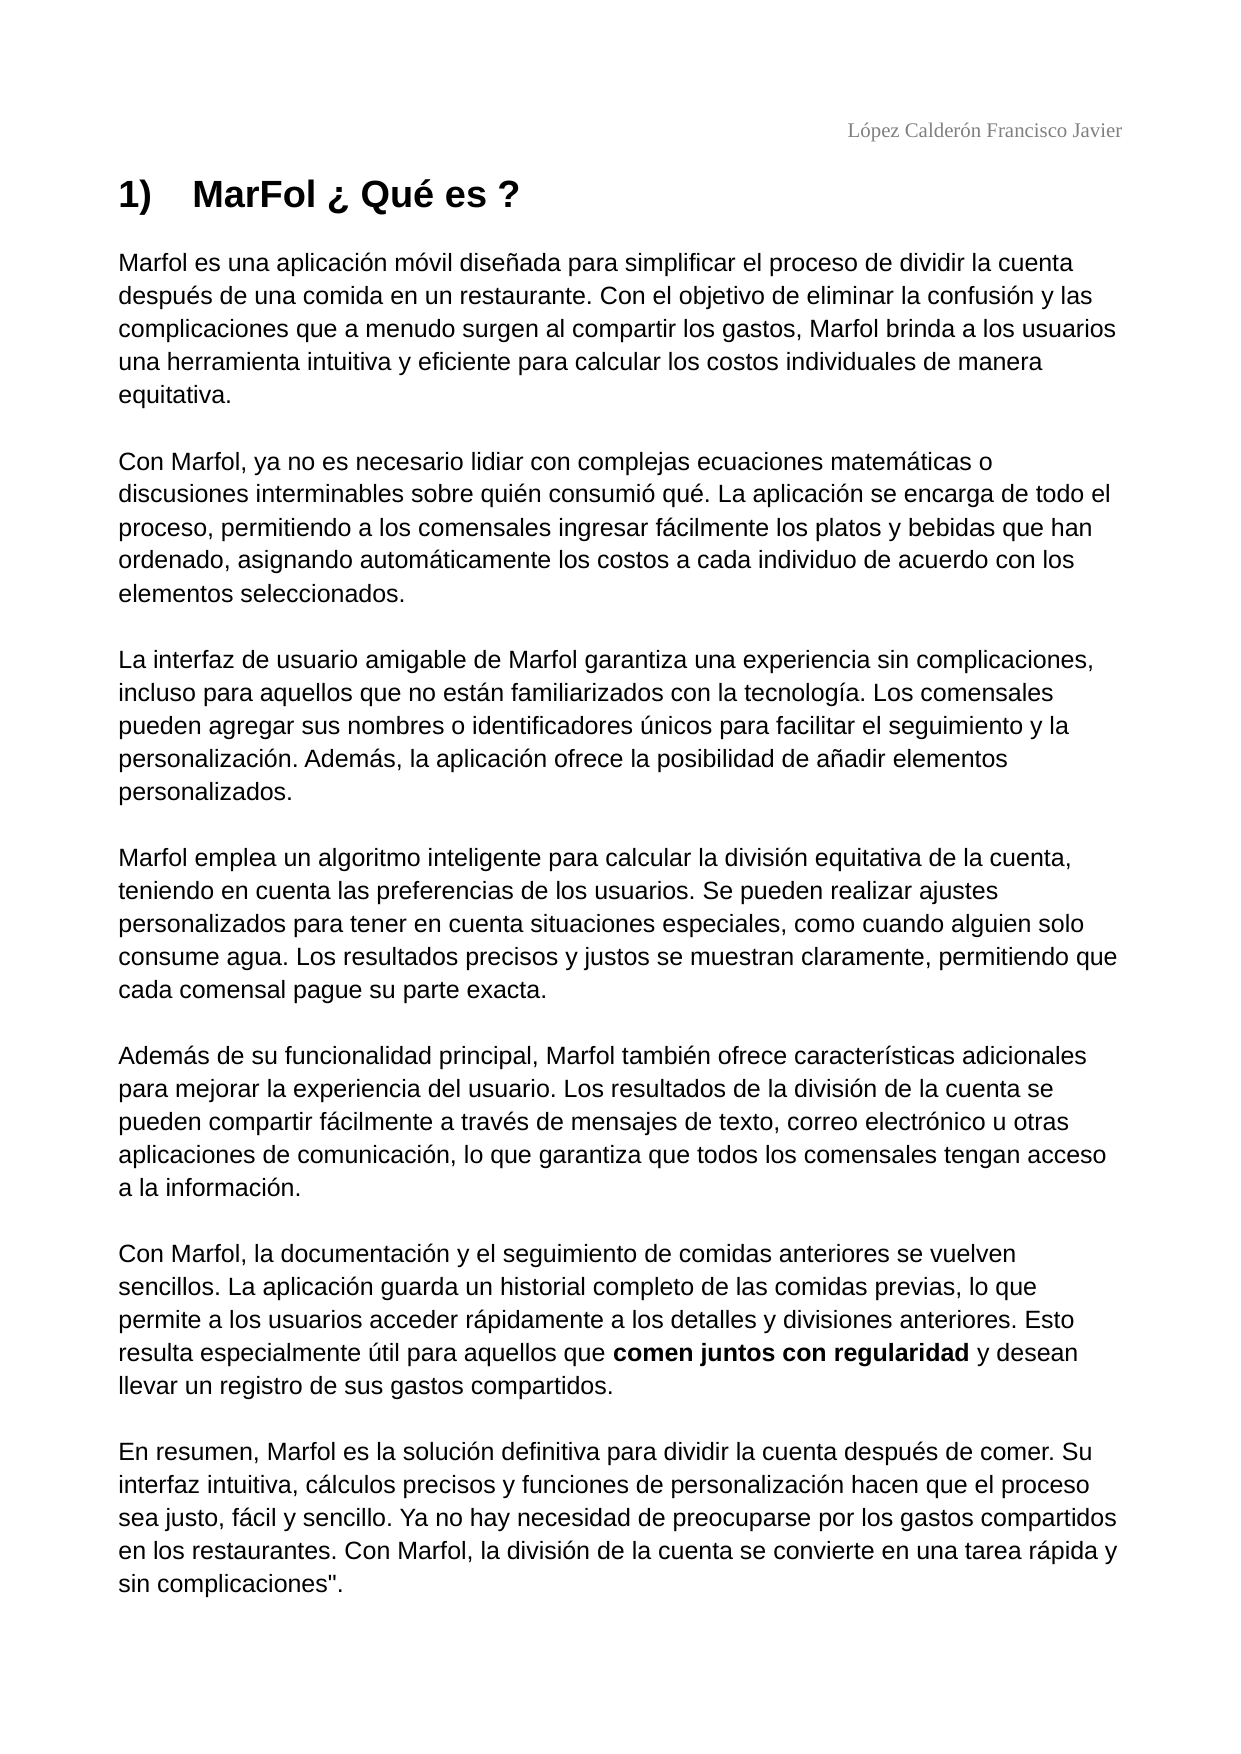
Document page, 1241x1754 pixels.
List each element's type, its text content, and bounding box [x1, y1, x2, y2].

text La interfaz de usuario amigable de Marfol garantiza una experiencia sin complicaciones, incluso para aquellos que no están familiarizados con la tecnología. Los comensales pueden agregar sus nombres o identificadores únicos para facilitar el seguimiento y la personalización. Además, la aplicación ofrece la posibilidad de añadir elementos personalizados. [118, 644, 1122, 805]
text Con Marfol, la documentación y el seguimiento de comidas anteriores se vuelven sencillos. La aplicación guarda un historial completo de las comidas previas, lo que permite a los usuarios acceder rápidamente a los detalles y divisiones anteriores. Esto resulta especialmente útil para aquellos que comen juntos con regularidad y desean llevar un registro de sus gastos compartidos. [118, 1239, 1122, 1400]
text Marfol emplea un algoritmo inteligente para calcular la división equitativa de la cuenta, teniendo en cuenta las preferencias de los usuarios. Se pueden realizar ajustes personalizados para tener en cuenta situaciones especiales, como cuando alguien solo consume agua. Los resultados precisos y justos se muestran claramente, permitiendo que cada comensal pague su parte exacta. [118, 843, 1122, 1003]
text Con Marfol, ya no es necesario lidiar con complejas ecuaciones matemáticas o discusiones interminables sobre quién consumió qué. La aplicación se encarga de todo el proceso, permitiendo a los comensales ingresar fácilmente los platos y bebidas que han ordenado, asignando automáticamente los costos a cada individuo de acuerdo con los elementos seleccionados. [118, 446, 1122, 607]
subtitle MarFol ¿ Qué es ? [118, 172, 1122, 215]
text Además de su funcionalidad principal, Marfol también ofrece características adicionales para mejorar la experiencia del usuario. Los resultados de la división de la cuenta se pueden compartir fácilmente a través de mensajes de texto, correo electrónico u otras aplicaciones de comunicación, lo que garantiza que todos los comensales tengan acceso a la información. [118, 1041, 1122, 1202]
text En resumen, Marfol es la solución definitiva para dividir la cuenta después de comer. Su interfaz intuitiva, cálculos precisos y funciones de personalización hacen que el proceso sea justo, fácil y sencillo. Ya no hay necesidad de preocuparse por los gastos compartidos en los restaurantes. Con Marfol, la división de la cuenta se convierte en una tarea rápida y sin complicaciones". [118, 1437, 1122, 1598]
text Marfol es una aplicación móvil diseñada para simplificar el proceso de dividir la cuenta después de una comida en un restaurante. Con el objetivo de eliminar la confusión y las complicaciones que a menudo surgen al compartir los gastos, Marfol brinda a los usuarios una herramienta intuitiva y eficiente para calcular los costos individuales de manera equitativa. [118, 248, 1122, 409]
